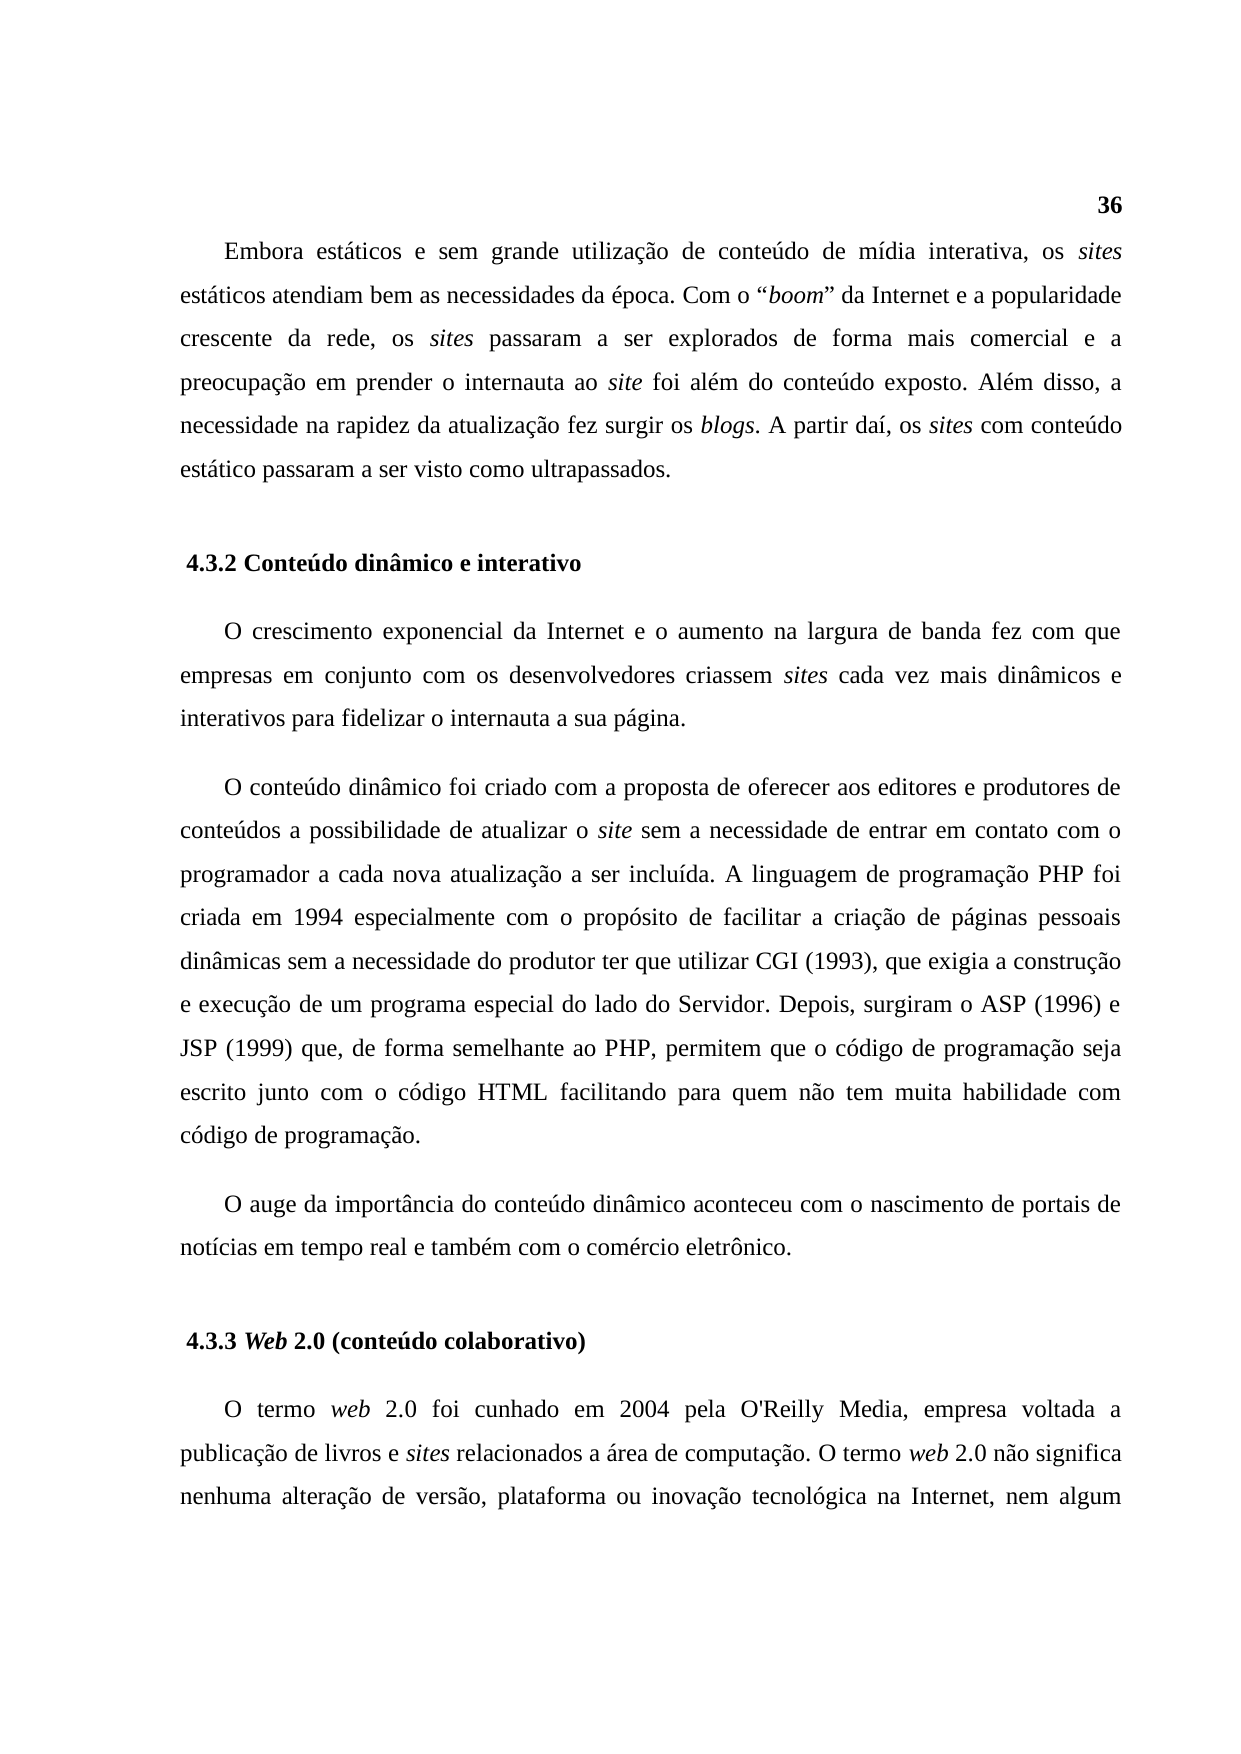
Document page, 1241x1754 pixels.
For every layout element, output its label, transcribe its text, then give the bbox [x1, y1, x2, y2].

text O crescimento exponencial da Internet e o aumento na largura de banda fez com que empresas em conjunto com os desenvolvedores criassem sites cada vez mais dinâmicos e interativos para fidelizar o internauta a sua página. [180, 616, 1122, 732]
text O conteúdo dinâmico foi criado com a proposta de oferecer aos editores e produtores de conteúdos a possibilidade de atualizar o site sem a necessidade de entrar em contato com o programador a cada nova atualização a ser incluída. A linguagem de programação PHP foi criada em 1994 especialmente com o propósito de facilitar a criação de páginas pessoais dinâmicas sem a necessidade do produtor ter que utilizar CGI (1993), que exigia a construção e execução de um programa especial do lado do Servidor. Depois, surgiram o ASP (1996) e JSP (1999) que, de forma semelhante ao PHP, permitem que o código de programação seja escrito junto com o código HTML facilitando para quem não tem muita habilidade com código de programação. [180, 772, 1122, 1149]
text O auge da importância do conteúdo dinâmico aconteceu com o nascimento de portais de notícias em tempo real e também com o comércio eletrônico. [180, 1188, 1122, 1261]
subtitle Conteúdo dinâmico e interativo [180, 547, 1122, 577]
text Embora estáticos e sem grande utilização de conteúdo de mídia interativa, os sites estáticos atendiam bem as necessidades da época. Com o “boom” da Internet e a popularidade crescente da rede, os sites passaram a ser explorados de forma mais comercial e a preocupação em prender o internauta ao site foi além do conteúdo exposto. Além disso, a necessidade na rapidez da atualização fez surgir os blogs. A partir daí, os sites com conteúdo estático passaram a ser visto como ultrapassados. [180, 236, 1122, 483]
subtitle Web 2.0 (conteúdo colaborativo) [180, 1326, 1122, 1355]
text O termo web 2.0 foi cunhado em 2004 pela O'Reilly Media, empresa voltada a publicação de livros e sites relacionados a área de computação. O termo web 2.0 não significa nenhuma alteração de versão, plataforma ou inovação tecnológica na Internet, nem algum [180, 1394, 1122, 1510]
